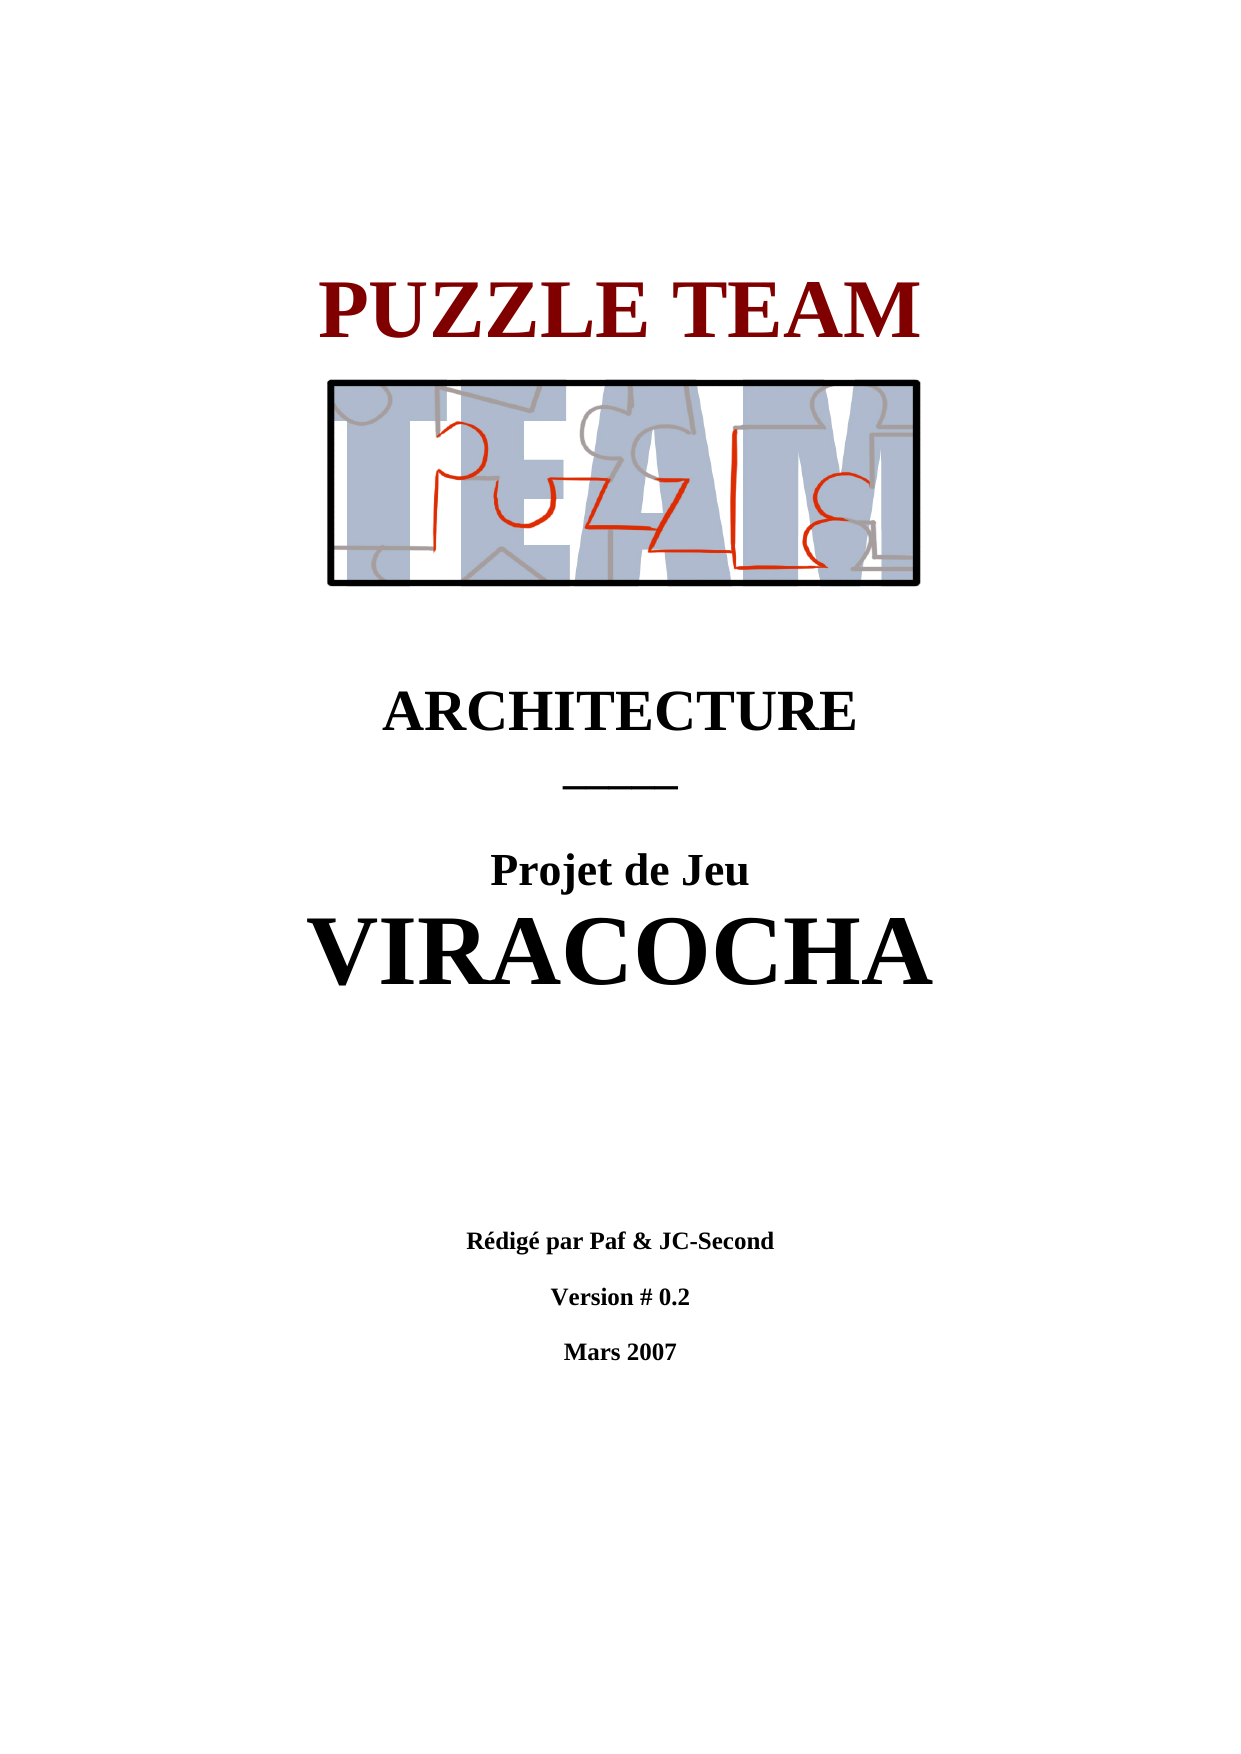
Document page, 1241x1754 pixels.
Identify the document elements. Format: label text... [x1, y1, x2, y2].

text PUZZLE TEAM [118, 263, 1122, 355]
text ARCHITECTURE [118, 678, 1122, 743]
text _____ [118, 743, 1122, 794]
text Rédigé par Paf & JC-Second [118, 1227, 1122, 1255]
text Version # 0.2 [118, 1283, 1122, 1311]
text Projet de Jeu [118, 844, 1122, 895]
text Mars 2007 [118, 1338, 1122, 1366]
text VIRACOCHA [118, 895, 1122, 1006]
picture [308, 366, 932, 615]
